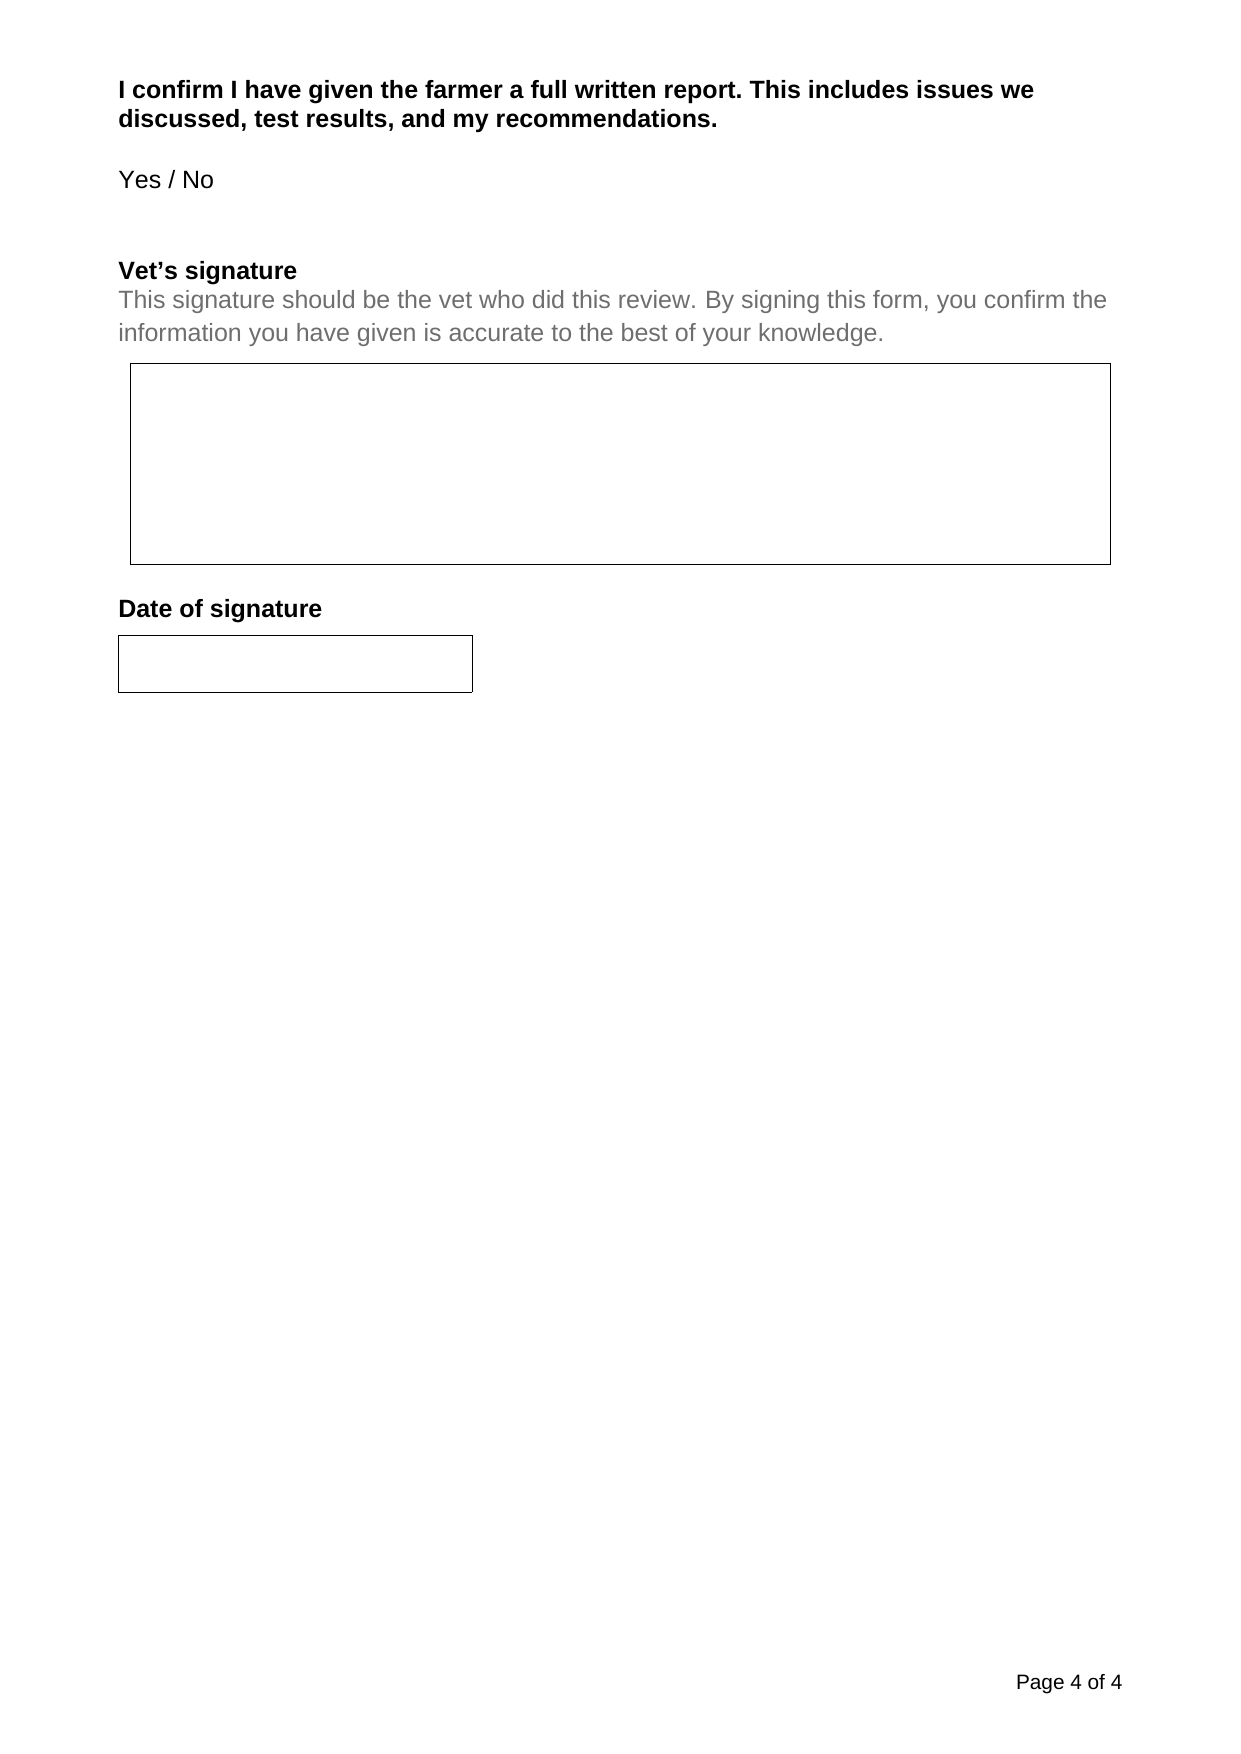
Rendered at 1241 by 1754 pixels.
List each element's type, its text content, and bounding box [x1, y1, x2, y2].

text Date of signature [118, 594, 1122, 623]
text I confirm I have given the farmer a full written report. This includes issues we discussed, test results, and my recommendations. [118, 75, 1122, 132]
text Yes / No [118, 166, 1122, 194]
text Vet’s signature [118, 256, 1122, 285]
text This signature should be the vet who did this review. By signing this form, you confirm the information you have given is accurate to the best of your knowledge. [118, 285, 1122, 347]
